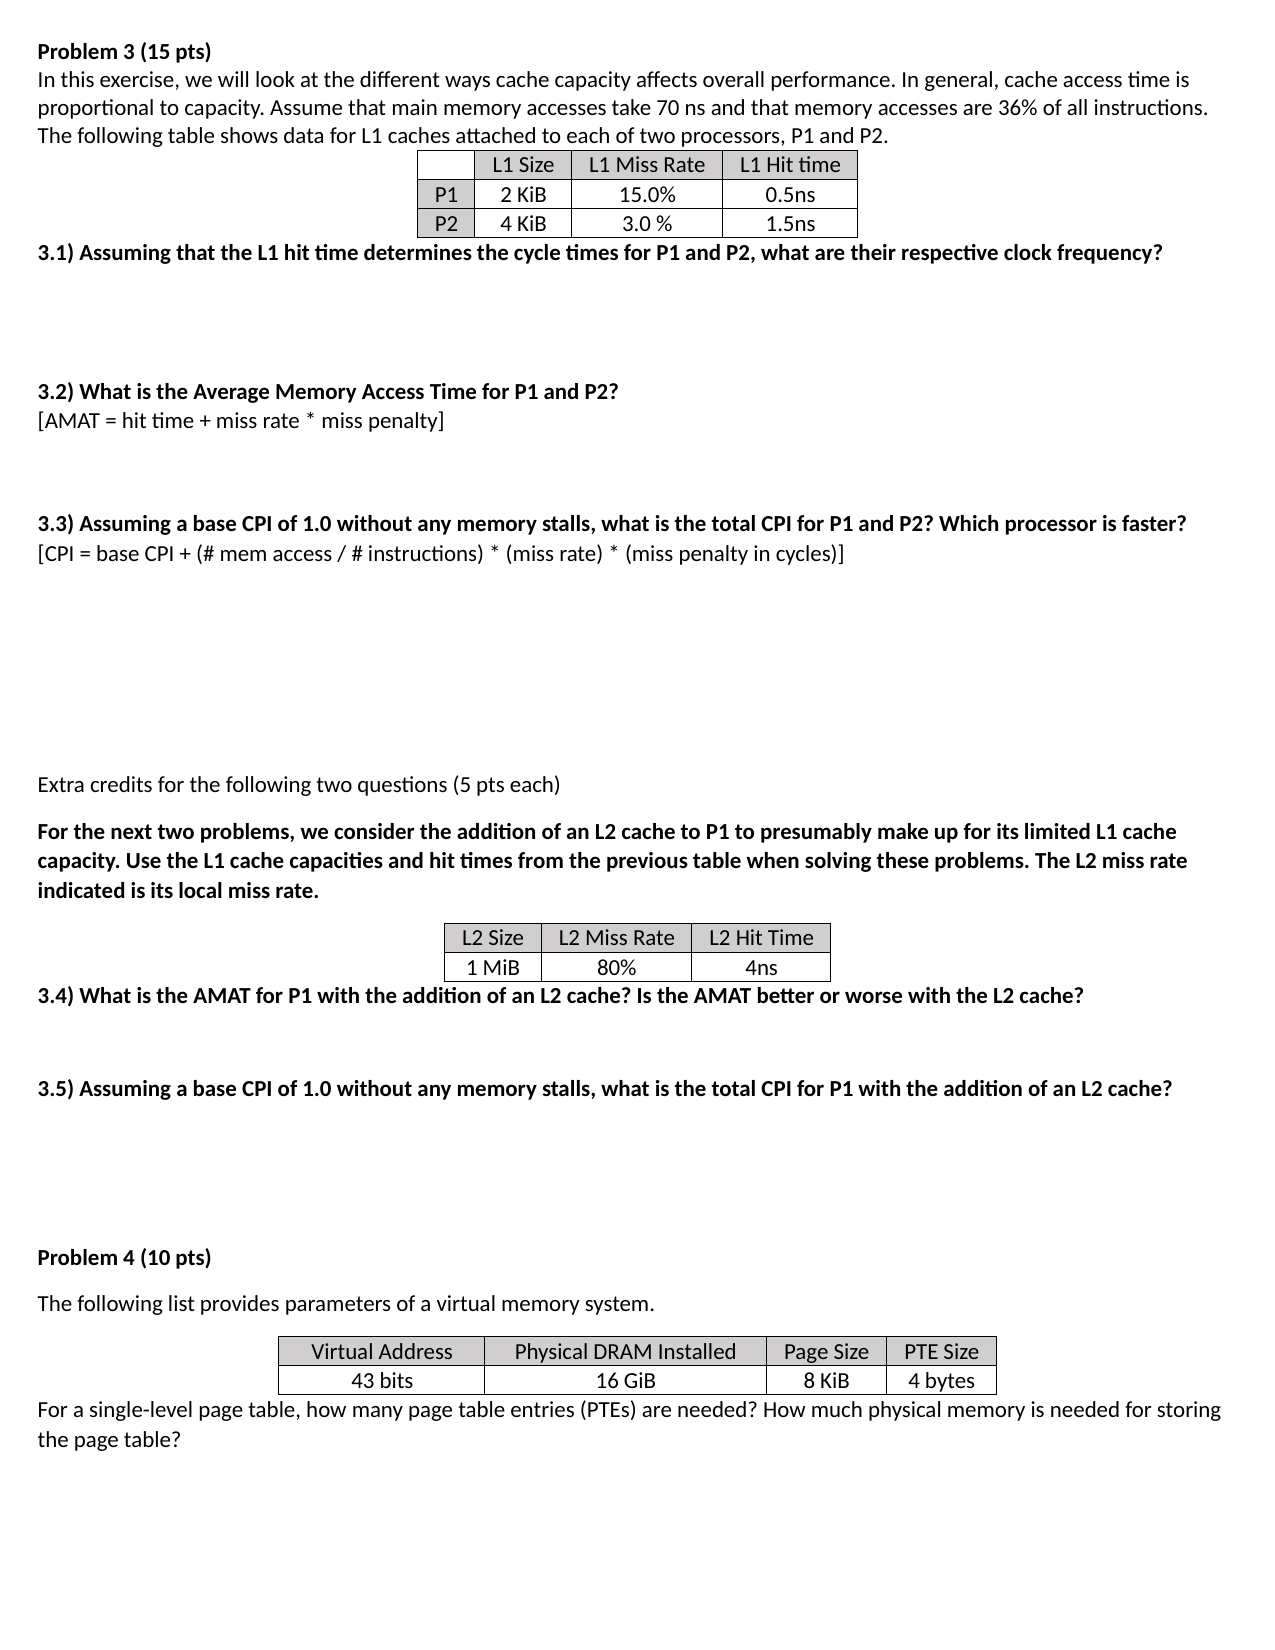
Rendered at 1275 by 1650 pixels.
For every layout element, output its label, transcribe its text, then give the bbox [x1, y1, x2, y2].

table_header [418, 151, 474, 179]
table_cell 1.5ns [723, 209, 857, 237]
text For the next two problems, we consider the addition of an L2 cache to P1 to presumably make up for its limited L1 cache capacity. Use the L1 cache capacities and hit times from the previous table when solving these problems. The L2 miss rate indicated is its local miss rate. [37, 817, 1237, 904]
table_cell 8 KiB [767, 1366, 886, 1394]
table_cell 43 bits [279, 1366, 484, 1394]
table_cell 4 KiB [475, 209, 571, 237]
text Extra credits for the following two questions (5 pts each) [37, 770, 1237, 798]
text 3.5) Assuming a base CPI of 1.0 without any memory stalls, what is the total CPI for P1 with the addition of an L2 cache? [37, 1074, 1237, 1102]
table_cell 15.0% [572, 180, 722, 208]
table_header PTE Size [887, 1337, 996, 1365]
text In this exercise, we will look at the different ways cache capacity affects overall performance. In general, cache access time is proportional to capacity. Assume that main memory accesses take 70 ns and that memory accesses are 36% of all instructions. The following table shows data for L1 caches attached to each of two processors, P1 and P2. [37, 66, 1237, 149]
table_cell 2 KiB [475, 180, 571, 208]
table_cell 4 bytes [887, 1366, 996, 1394]
table_header L2 Miss Rate [542, 924, 691, 952]
text 3.1) Assuming that the L1 hit time determines the cycle times for P1 and P2, what are their respective clock frequency? [37, 238, 1237, 266]
table_header Physical DRAM Installed [485, 1337, 766, 1365]
table_cell 80% [542, 953, 691, 981]
table_header L1 Hit time [723, 151, 857, 179]
table_cell 3.0 % [572, 209, 722, 237]
text Problem 3 (15 pts) [37, 37, 1237, 66]
text The following list provides parameters of a virtual memory system. [37, 1289, 1237, 1317]
table_header L1 Miss Rate [572, 151, 722, 179]
table_header L1 Size [475, 151, 571, 179]
table_cell 0.5ns [723, 180, 857, 208]
table_cell 4ns [692, 953, 830, 981]
table_cell 1 MiB [445, 953, 541, 981]
table_header Page Size [767, 1337, 886, 1365]
table_header L2 Hit Time [692, 924, 830, 952]
text Problem 4 (10 pts) [37, 1243, 1237, 1271]
text 3.2) What is the Average Memory Access Time for P1 and P2? [AMAT = hit time + miss rate * miss penalty] [37, 377, 1237, 434]
table_cell P2 [418, 209, 474, 237]
table_cell P1 [418, 180, 474, 208]
text For a single-level page table, how many page table entries (PTEs) are needed? How much physical memory is needed for storing the page table? [37, 1395, 1237, 1453]
text 3.4) What is the AMAT for P1 with the addition of an L2 cache? Is the AMAT better or worse with the L2 cache? [37, 982, 1237, 1010]
text 3.3) Assuming a base CPI of 1.0 without any memory stalls, what is the total CPI for P1 and P2? Which processor is faster? [CPI = base CPI + (# mem access / # instructions) * (miss rate) * (miss penalty in cycles)] [37, 509, 1237, 567]
table_header Virtual Address [279, 1337, 484, 1365]
table_cell 16 GiB [485, 1366, 766, 1394]
table_header L2 Size [445, 924, 541, 952]
